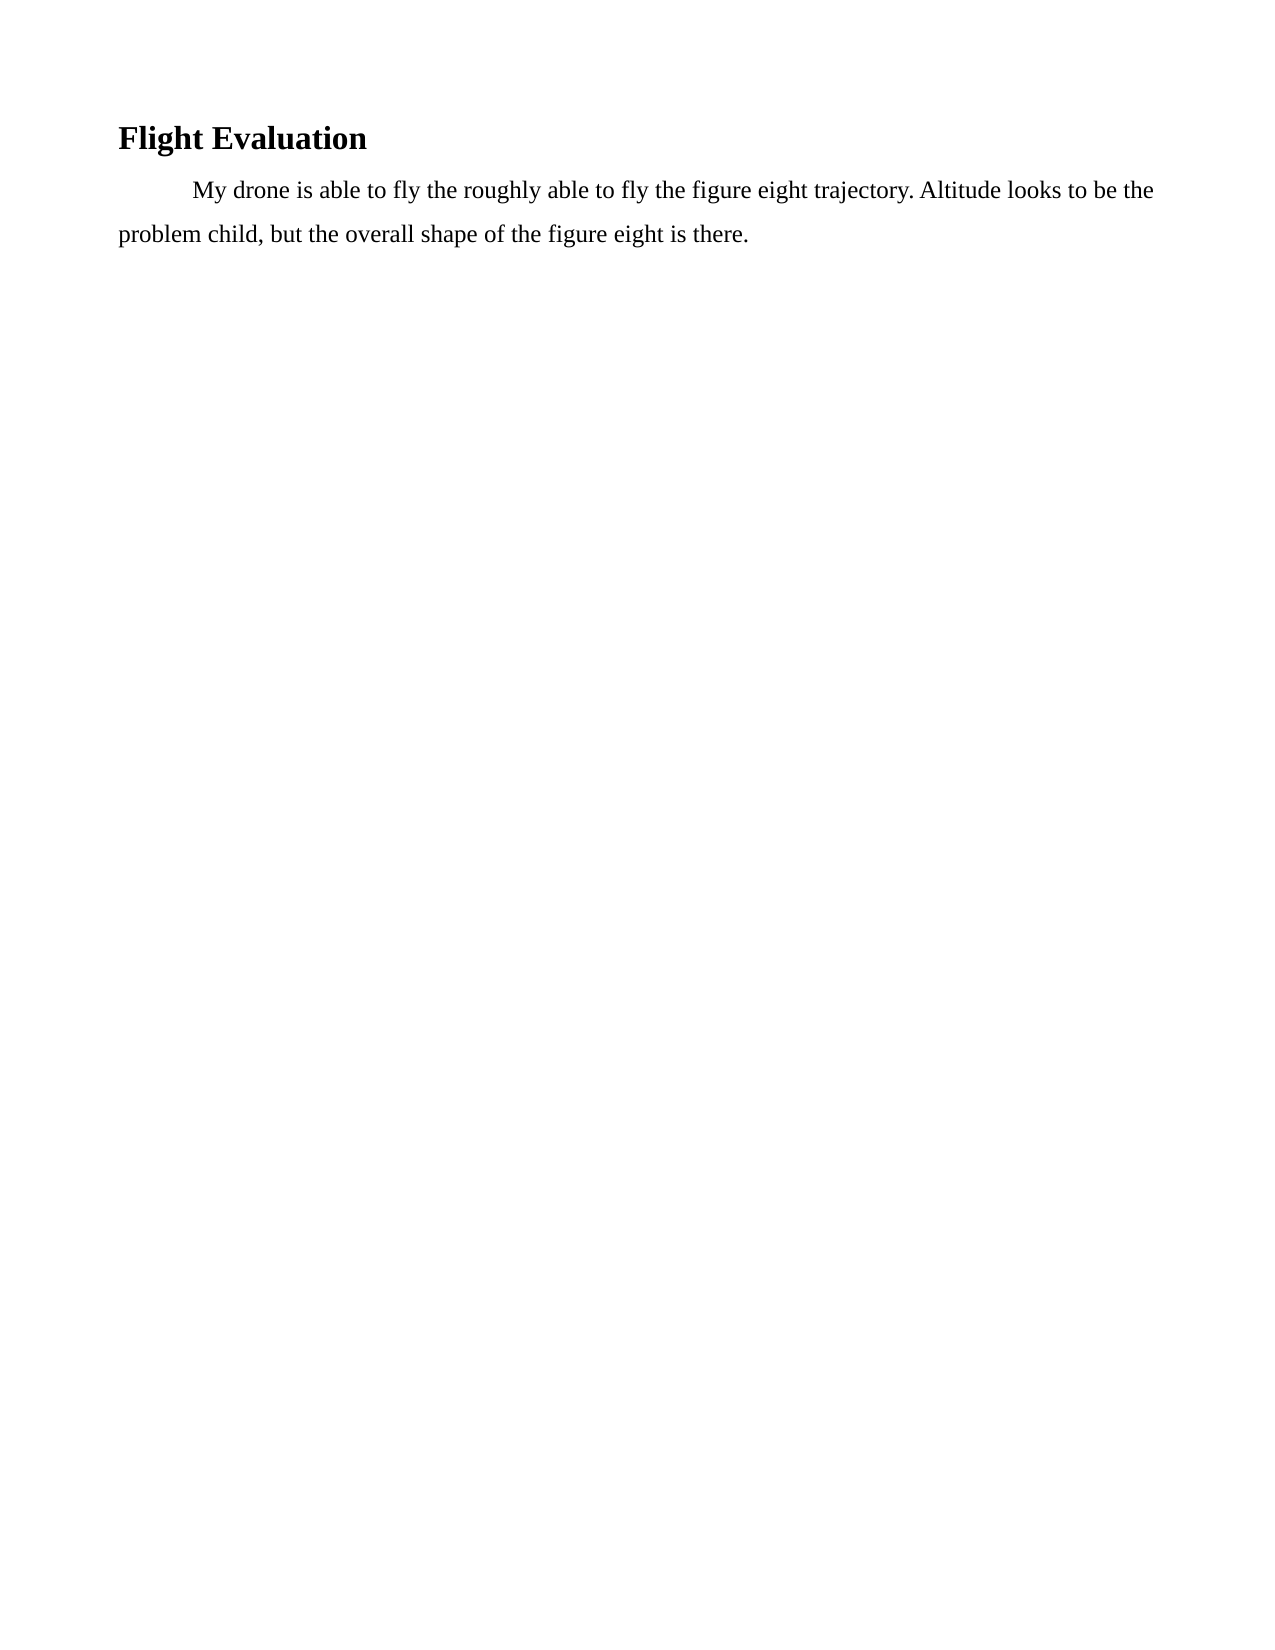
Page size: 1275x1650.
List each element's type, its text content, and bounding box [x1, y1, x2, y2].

text My drone is able to fly the roughly able to fly the figure eight trajectory. Altitude looks to be the problem child, but the overall shape of the figure eight is there. [118, 176, 1157, 247]
text Flight Evaluation [118, 118, 1157, 156]
